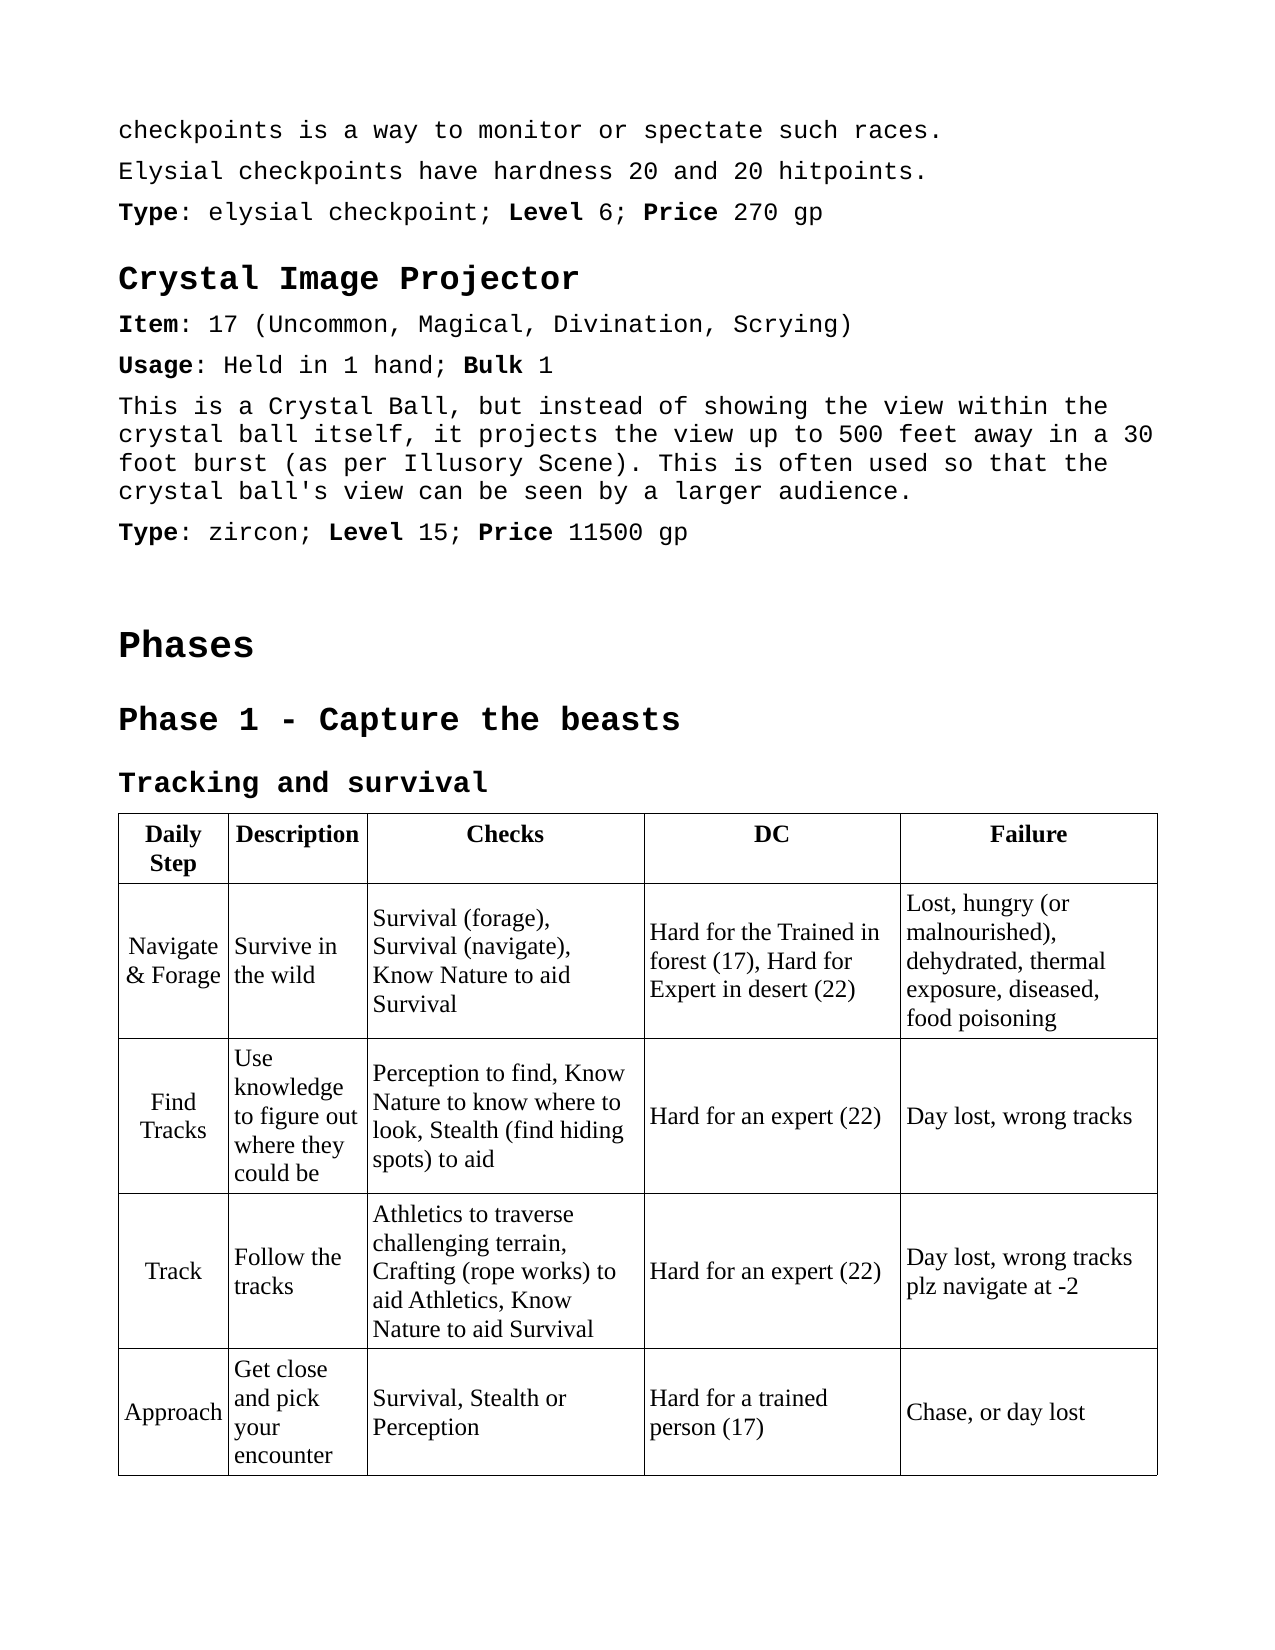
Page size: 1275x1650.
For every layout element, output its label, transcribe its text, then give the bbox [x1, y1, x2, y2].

table_cell Day lost, wrong tracks [901, 1039, 1157, 1193]
table_cell Find Tracks [119, 1039, 228, 1193]
table_cell Hard for an expert (22) [645, 1039, 900, 1193]
subtitle Phase 1 - Capture the beasts [118, 702, 1157, 740]
table_cell Hard for a trained person (17) [645, 1349, 900, 1475]
table_cell Athletics to traverse challenging terrain, Crafting (rope works) to aid Athletics, Know Nature to aid Survival [368, 1194, 644, 1348]
table_header Checks [368, 814, 644, 882]
table_cell Perception to find, Know Nature to know where to look, Stealth (find hiding spots) to aid [368, 1039, 644, 1193]
table_cell Survival, Stealth or Perception [368, 1349, 644, 1475]
table_header Failure [901, 814, 1157, 882]
table_cell Survive in the wild [229, 884, 367, 1038]
table_header Daily Step [119, 814, 228, 882]
table_header Description [229, 814, 367, 882]
table_cell Follow the tracks [229, 1194, 367, 1348]
table_cell Approach [119, 1349, 228, 1475]
text This is a Crystal Ball, but instead of showing the view within the crystal ball itself, it projects the view up to 500 feet away in a 30 foot burst (as per Illusory Scene). This is often used so that the crystal ball's view can be seen by a larger audience. [118, 394, 1157, 507]
text checkpoints is a way to monitor or spectate such races. [118, 118, 1157, 146]
table_cell Use knowledge to figure out where they could be [229, 1039, 367, 1193]
table_cell Navigate & Forage [119, 884, 228, 1038]
subtitle Crystal Image Projector [118, 261, 1157, 299]
table_cell Chase, or day lost [901, 1349, 1157, 1475]
text Item: 17 (Uncommon, Magical, Divination, Scrying) [118, 312, 1157, 340]
text Type: zircon; Level 15; Price 11500 gp [118, 519, 1157, 548]
table_cell Hard for the Trained in forest (17), Hard for Expert in desert (22) [645, 884, 900, 1038]
table_cell Lost, hungry (or malnourished), dehydrated, thermal exposure, diseased, food poisoning [901, 884, 1157, 1038]
table_cell Day lost, wrong tracks plz navigate at -2 [901, 1194, 1157, 1348]
subtitle Phases [118, 626, 1157, 669]
subtitle Tracking and survival [118, 767, 1157, 801]
table_cell Get close and pick your encounter [229, 1349, 367, 1475]
table_header DC [645, 814, 900, 882]
table_cell Hard for an expert (22) [645, 1194, 900, 1348]
table_cell Survival (forage), Survival (navigate), Know Nature to aid Survival [368, 884, 644, 1038]
table_cell Track [119, 1194, 228, 1348]
text Type: elysial checkpoint; Level 6; Price 270 gp [118, 200, 1157, 228]
text Usage: Held in 1 hand; Bulk 1 [118, 353, 1157, 381]
text Elysial checkpoints have hardness 20 and 20 hitpoints. [118, 159, 1157, 187]
